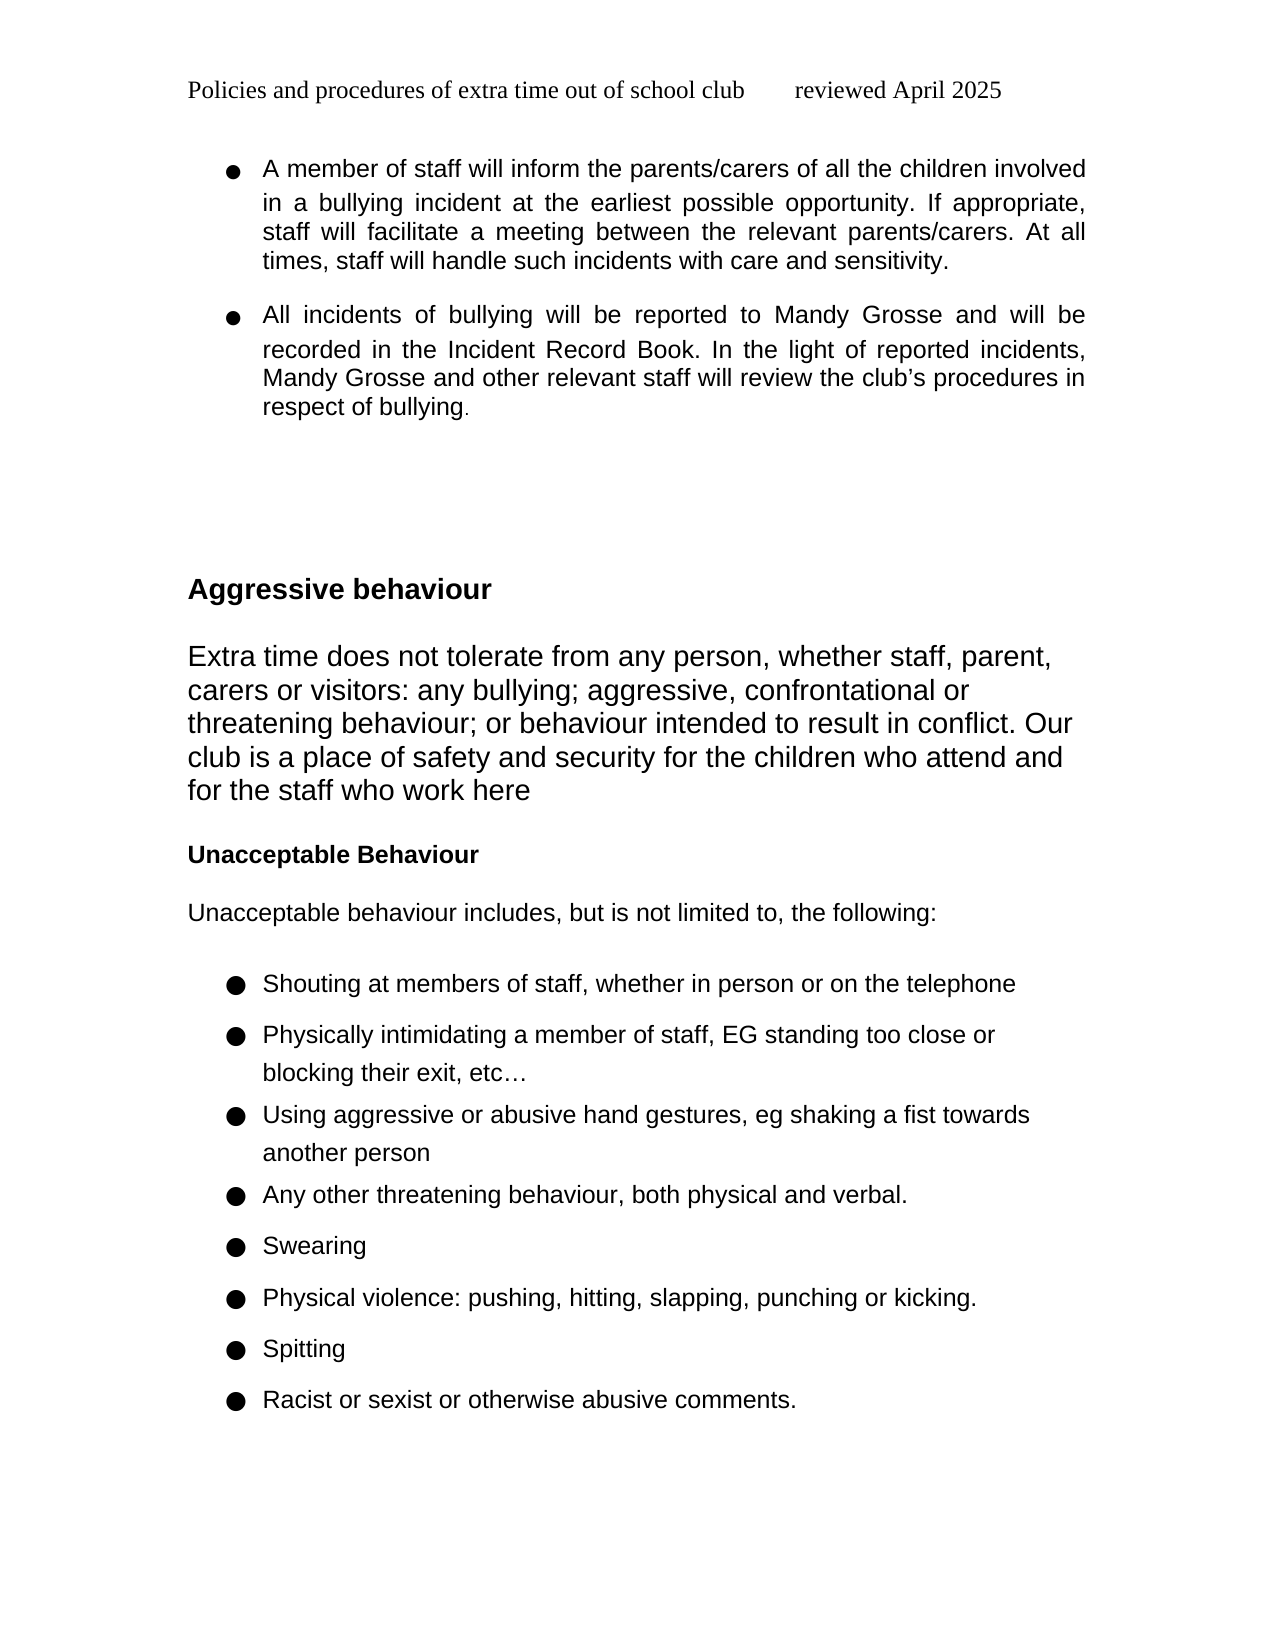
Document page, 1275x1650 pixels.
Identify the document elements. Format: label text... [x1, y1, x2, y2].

list A member of staff will inform the parents/carers of all the children involved in a bullying incident at the earliest possible opportunity. If appropriate, staff will facilitate a meeting between the relevant parents/carers. At all times, staff will handle such incidents with care and sensitivity. [225, 150, 1087, 275]
list Spitting [225, 1320, 1087, 1371]
list Physically intimidating a member of staff, EG standing too close or blocking their exit, etc… [225, 1006, 1087, 1086]
list Using aggressive or abusive hand gestures, eg shaking a fist towards another person [225, 1086, 1087, 1166]
text Aggressive behaviour [187, 572, 1087, 605]
list Any other threatening behaviour, both physical and verbal. [225, 1166, 1087, 1218]
list Physical violence: pushing, hitting, slapping, punching or kicking. [225, 1269, 1087, 1320]
list Swearing [225, 1218, 1087, 1269]
text Unacceptable Behaviour [187, 840, 1087, 869]
text Extra time does not tolerate from any person, whether staff, parent, carers or visitors: any bullying; aggressive, confrontational or threatening behaviour; or behaviour intended to result in conflict. Our club is a place of safety and security for the children who attend and for the staff who work here [187, 639, 1087, 807]
list Shouting at members of staff, whether in person or on the telephone [225, 955, 1087, 1006]
text Unacceptable behaviour includes, but is not limited to, the following: [187, 898, 1087, 926]
list Racist or sexist or otherwise abusive comments. [225, 1371, 1087, 1423]
list All incidents of bullying will be reported to Mandy Grosse and will be recorded in the Incident Record Book. In the light of reported incidents, Mandy Grosse and other relevant staff will review the club’s procedures in respect of bullying. [225, 296, 1087, 421]
